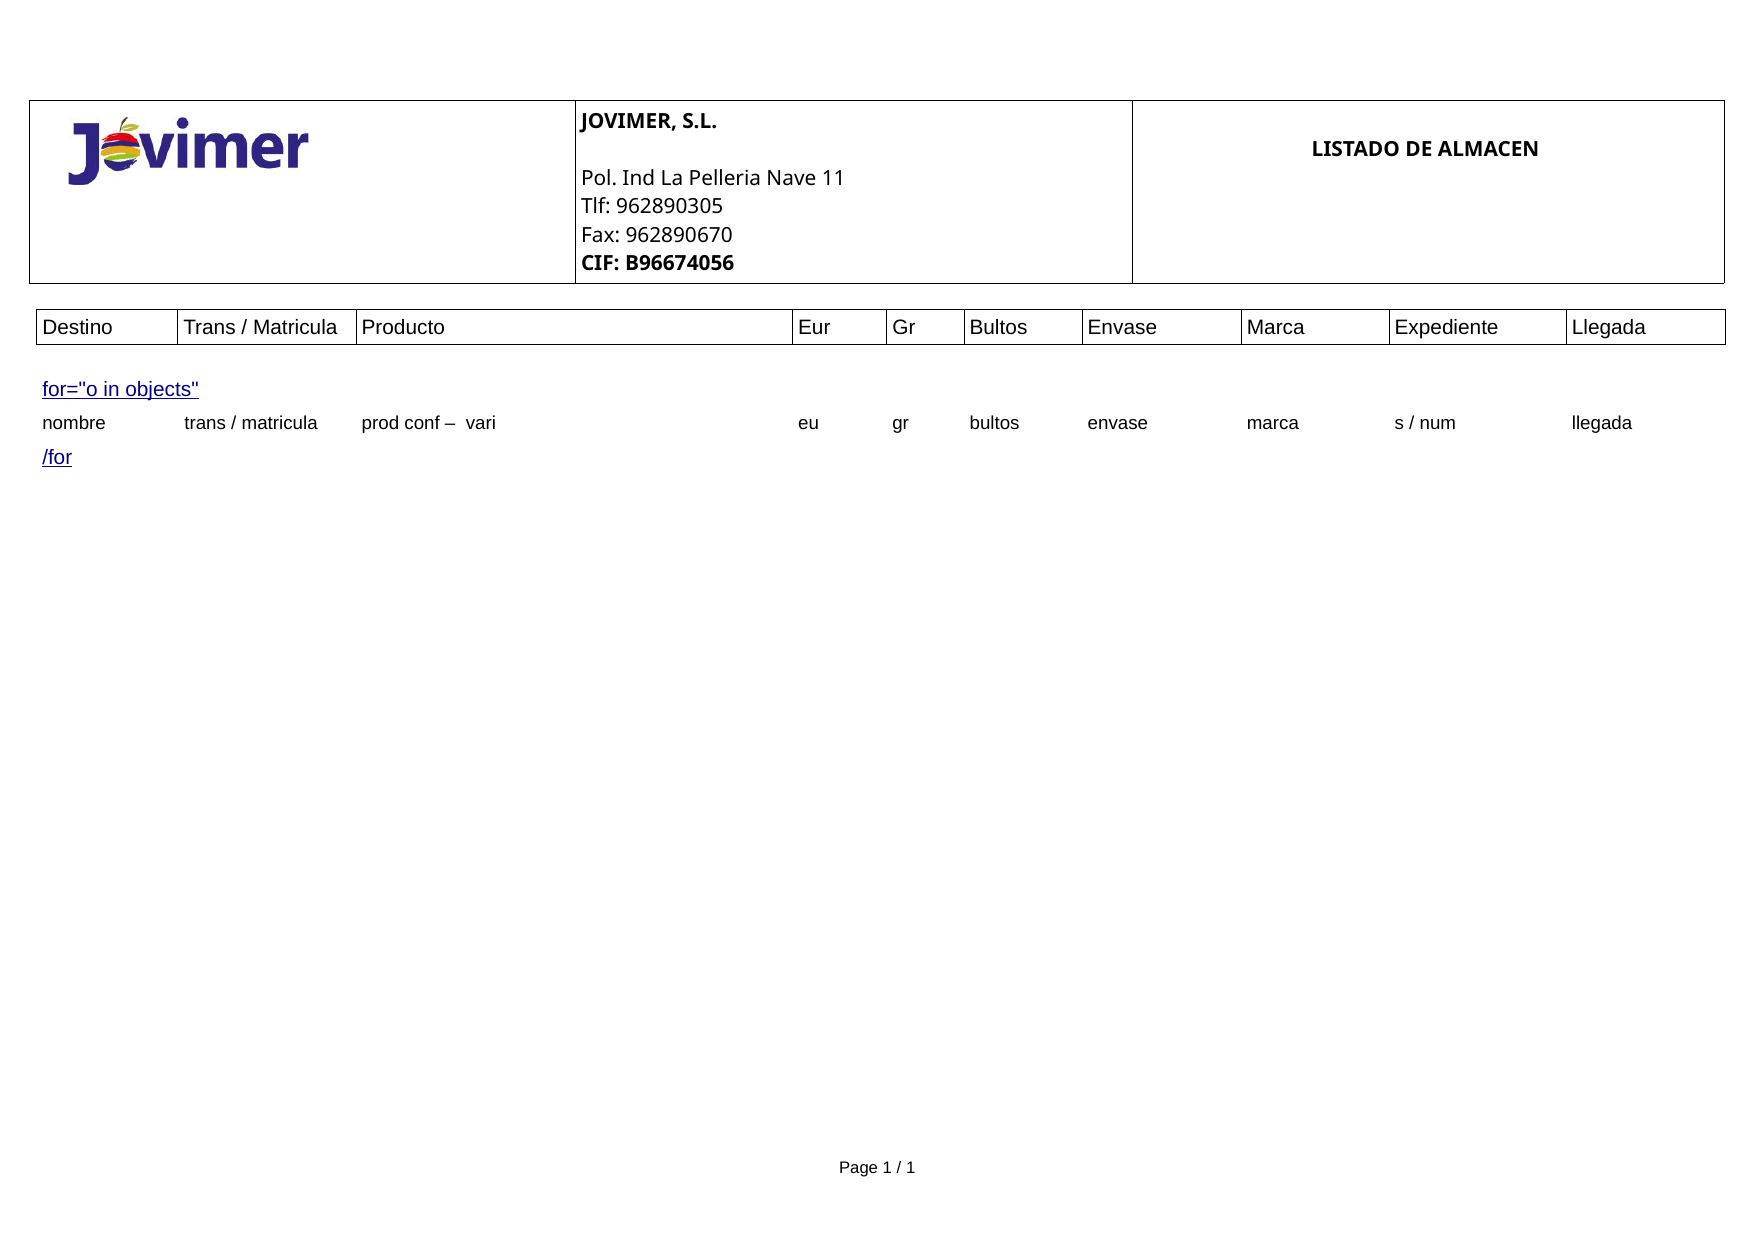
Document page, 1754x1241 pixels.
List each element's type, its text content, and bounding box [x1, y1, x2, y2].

table_cell [1138, 234, 1718, 269]
table_cell gr [886, 406, 964, 439]
table_header Eur [793, 310, 886, 344]
table_header JOVIMER, S.L. Pol. Ind La Pelleria Nave 11 Tlf: 962890305 Fax: 962890670 CIF: B96674056 [576, 101, 1132, 282]
picture [68, 117, 309, 185]
table_header Destino [37, 310, 177, 344]
table_header [30, 101, 575, 282]
table_header Envase [1083, 310, 1241, 344]
table_header LISTADO DE ALMACEN [1133, 101, 1724, 282]
table_header Trans / Matricula [178, 310, 356, 344]
table_cell [1138, 198, 1718, 234]
table_cell envase [1082, 406, 1241, 439]
table_header for="o in objects" [36, 371, 1725, 406]
table_header Bultos [965, 310, 1082, 344]
table_cell /for [36, 439, 1725, 475]
table_cell s / num [1389, 406, 1566, 439]
table_cell prod conf – vari [356, 406, 792, 439]
table_cell llegada [1566, 406, 1725, 439]
table_cell bultos [964, 406, 1082, 439]
table_header Gr [887, 310, 964, 344]
table_cell eu [792, 406, 886, 439]
table_header Producto [357, 310, 792, 344]
table_cell marca [1241, 406, 1389, 439]
table_header [1138, 163, 1718, 198]
table_cell trans / matricula [179, 406, 356, 439]
table_cell nombre [36, 406, 178, 439]
table_header Marca [1242, 310, 1389, 344]
table_header Expediente [1390, 310, 1566, 344]
table_header Llegada [1567, 310, 1725, 344]
